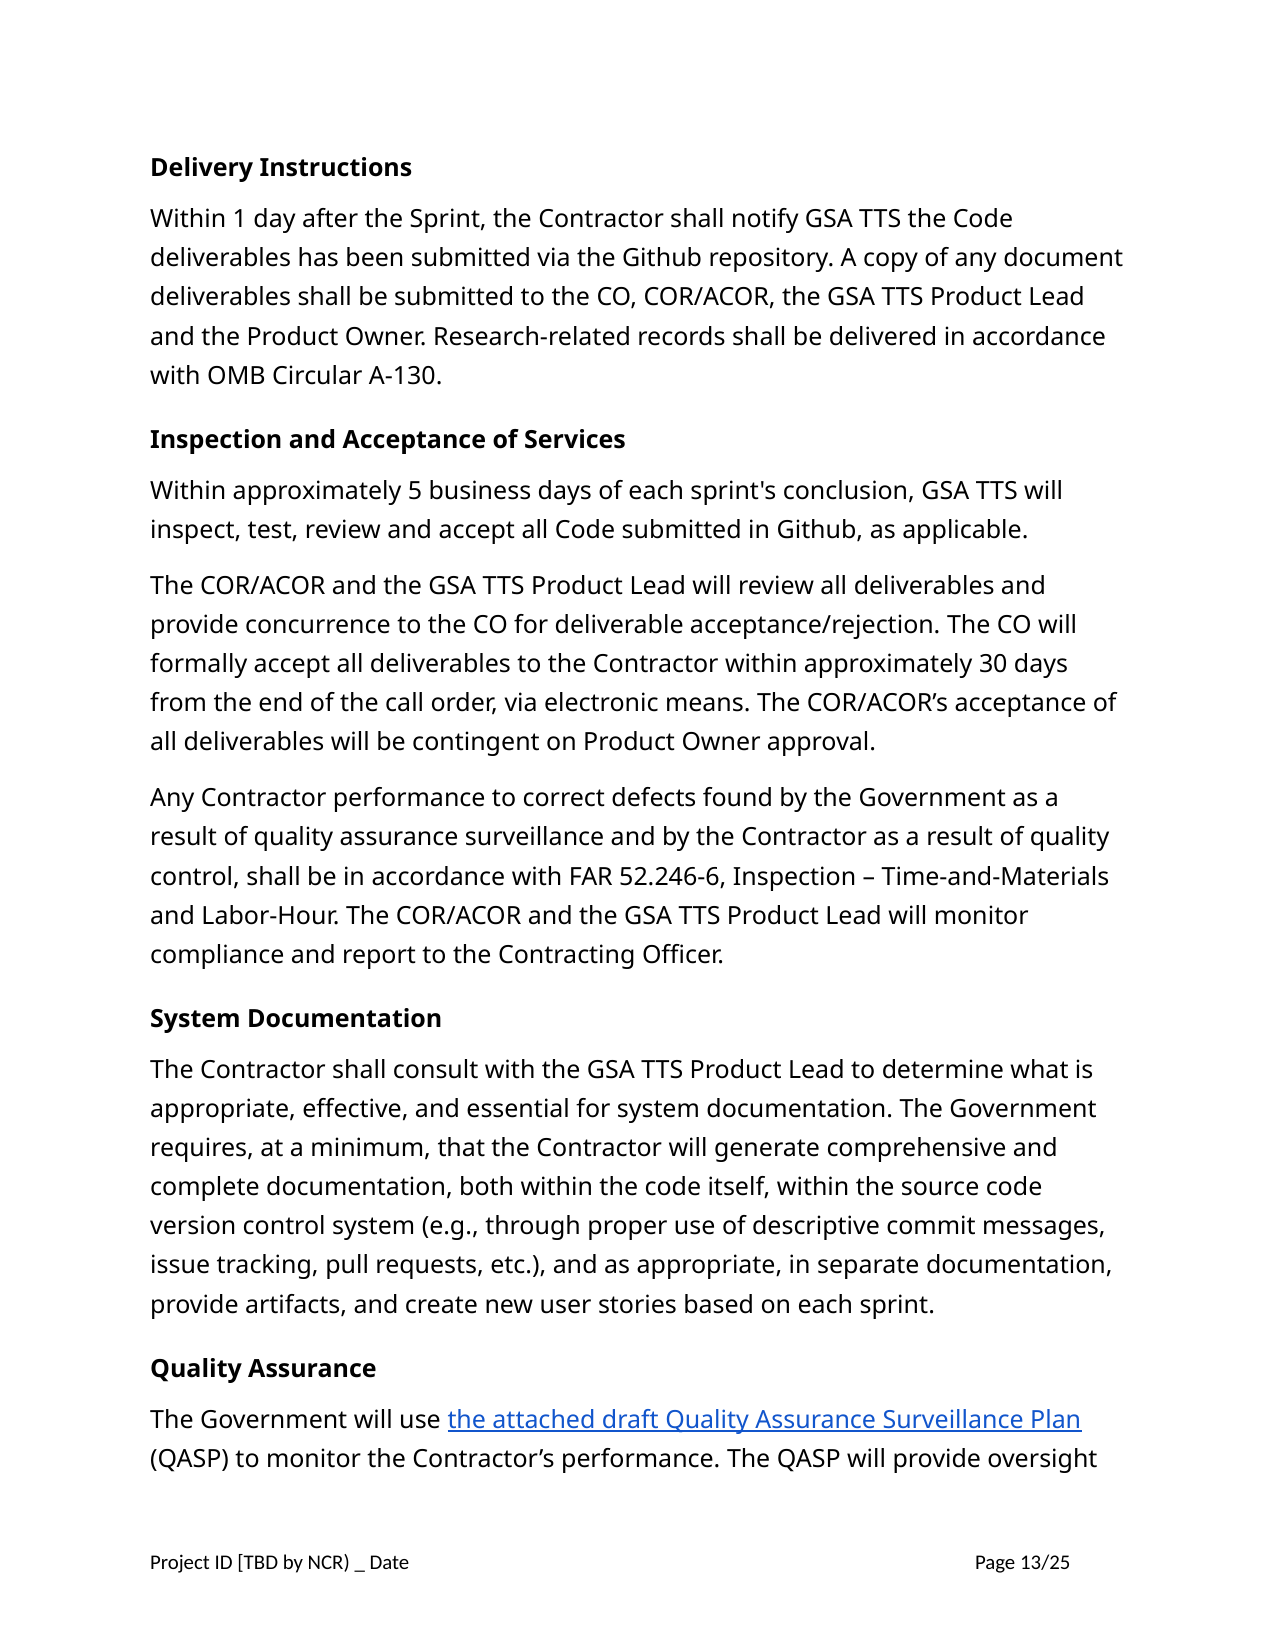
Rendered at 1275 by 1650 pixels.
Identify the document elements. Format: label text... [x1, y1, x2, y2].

text The Government will use the attached draft Quality Assurance Surveillance Plan (QASP) to monitor the Contractor’s performance. The QASP will provide oversight [150, 1401, 1125, 1474]
subtitle Delivery Instructions [150, 150, 1125, 184]
text The COR/ACOR and the GSA TTS Product Lead will review all deliverables and provide concurrence to the CO for deliverable acceptance/rejection. The CO will formally accept all deliverables to the Contractor within approximately 30 days from the end of the call order, via electronic means. The COR/ACOR’s acceptance of all deliverables will be contingent on Product Owner approval. [150, 567, 1125, 758]
text The Contractor shall consult with the GSA TTS Product Lead to determine what is appropriate, effective, and essential for system documentation. The Government requires, at a minimum, that the Contractor will generate comprehensive and complete documentation, both within the code itself, within the source code version control system (e.g., through proper use of descriptive commit messages, issue tracking, pull requests, etc.), and as appropriate, in separate documentation, provide artifacts, and create new user stories based on each sprint. [150, 1051, 1125, 1320]
text Any Contractor performance to correct defects found by the Government as a result of quality assurance surveillance and by the Contractor as a result of quality control, shall be in accordance with FAR 52.246-6, Inspection – Time-and-Materials and Labor-Hour. The COR/ACOR and the GSA TTS Product Lead will monitor compliance and report to the Contracting Officer. [150, 780, 1125, 971]
subtitle System Documentation [150, 1001, 1125, 1035]
subtitle Inspection and Acceptance of Services [150, 422, 1125, 456]
subtitle Quality Assurance [150, 1351, 1125, 1384]
text Within approximately 5 business days of each sprint's conclusion, GSA TTS will inspect, test, review and accept all Code submitted in Github, as applicable. [150, 472, 1125, 546]
text Within 1 day after the Sprint, the Contractor shall notify GSA TTS the Code deliverables has been submitted via the Github repository. A copy of any document deliverables shall be submitted to the CO, COR/ACOR, the GSA TTS Product Lead and the Product Owner. Research-related records shall be delivered in accordance with OMB Circular A-130. [150, 201, 1125, 391]
